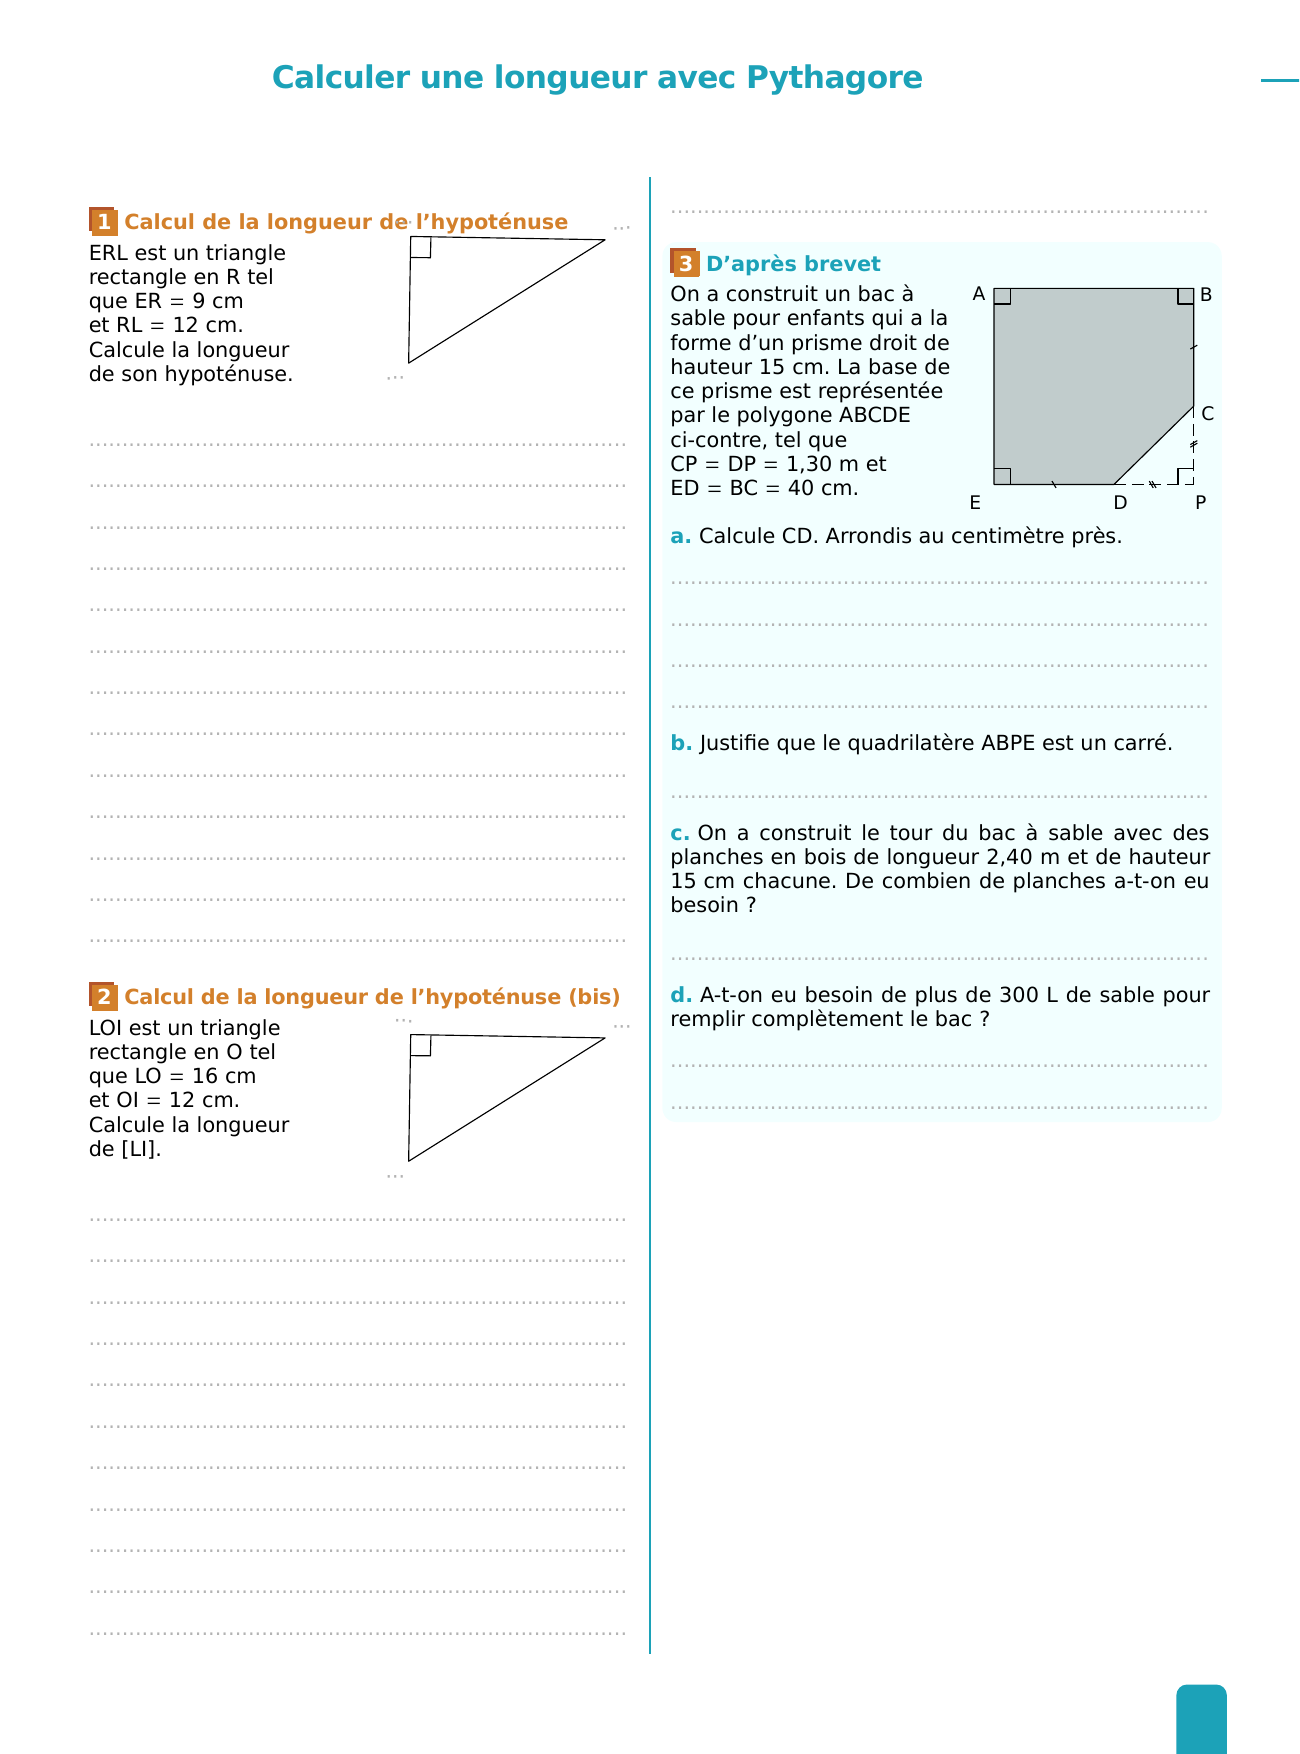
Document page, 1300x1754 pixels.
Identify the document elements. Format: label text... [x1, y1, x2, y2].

subtitle Calcul de la longueur de l’hypoténuse (bis) [114, 982, 623, 1010]
list LOI est un triangle rectangle en O tel que LO = 16 cm et OI = 12 cm. Calcule la longueur de [LI]. [88, 1016, 396, 1161]
subtitle Calcul de la longueur de l’hypoténuse [114, 207, 629, 235]
list ERL est un triangle rectangle en R tel que ER = 9 cm et RL = 12 cm. Calcule la longueur de son hypoténuse. [88, 241, 456, 386]
